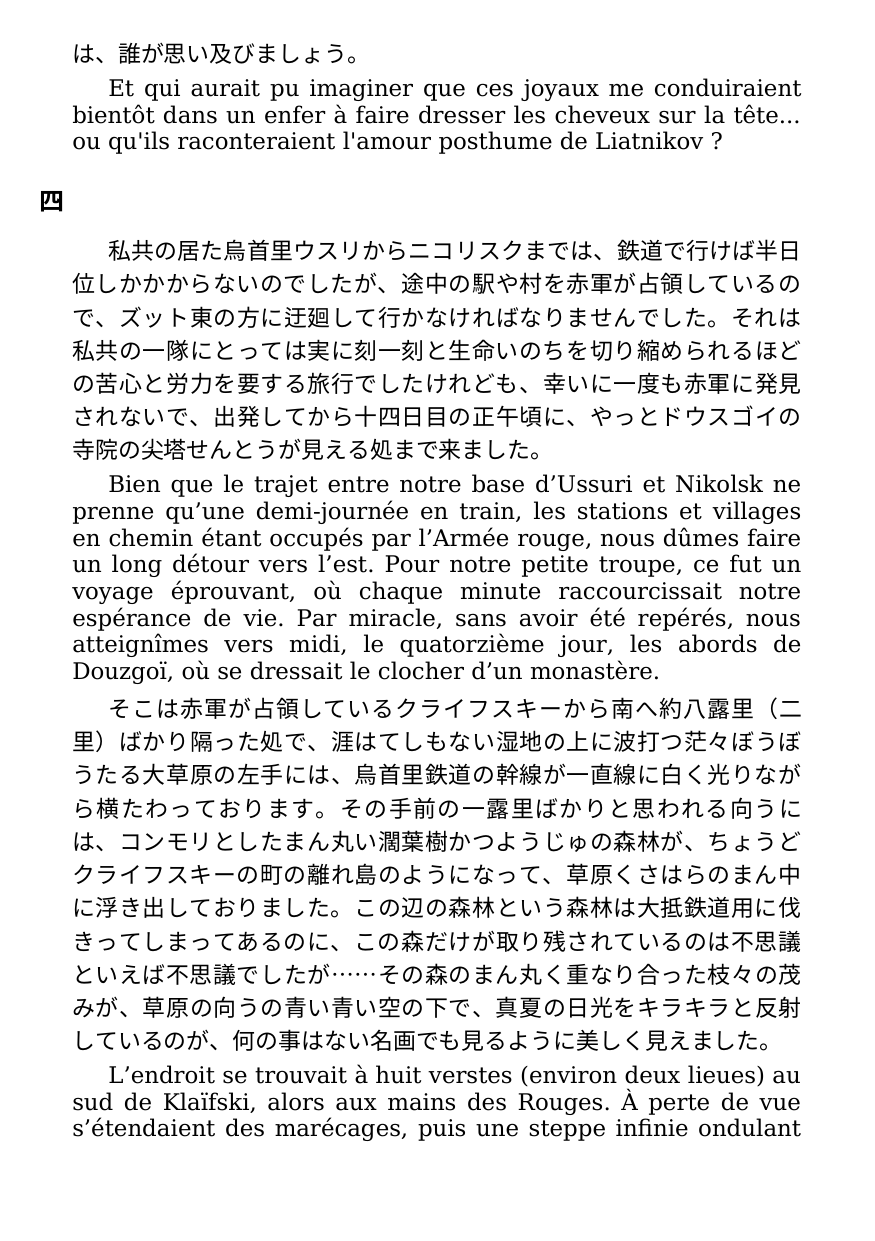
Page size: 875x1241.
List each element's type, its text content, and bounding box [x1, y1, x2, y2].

text L’endroit se trouvait à huit verstes (environ deux lieues) au sud de Klaïfski, alors aux mains des Rouges. À perte de vue s’étendaient des marécages, puis une steppe infinie ondulant [72, 1062, 802, 1142]
text Bien que le trajet entre notre base d’Ussuri et Nikolsk ne prenne qu’une demi-journée en train, les stations et villages en chemin étant occupés par l’Armée rouge, nous dûmes faire un long détour vers l’est. Pour notre petite troupe, ce fut un voyage éprouvant, où chaque minute raccourcissait notre espérance de vie. Par miracle, sans avoir été repérés, nous atteignîmes vers midi, le quatorzième jour, les abords de Douzgoï, où se dressait le clocher d’un monastère. [72, 472, 802, 685]
text 私共の居た烏首里ウスリからニコリスクまでは、鉄道で行けば半日位しかかからないのでしたが、途中の駅や村を赤軍が占領しているので、ズット東の方に迂廻して行かなければなりませんでした。それは私共の一隊にとっては実に刻一刻と生命いのちを切り縮められるほどの苦心と労力を要する旅行でしたけれども、幸いに一度も赤軍に発見されないで、出発してから十四日目の正午頃に、やっとドウスゴイの寺院の尖塔せんとうが見える処まで来ました。 [72, 233, 802, 466]
text そこは赤軍が占領しているクライフスキーから南へ約八露里（二里）ばかり隔った処で、涯はてしもない湿地の上に波打つ茫々ぼうぼうたる大草原の左手には、烏首里鉄道の幹線が一直線に白く光りながら横たわっております。その手前の一露里ばかりと思われる向うには、コンモリとしたまん丸い濶葉樹かつようじゅの森林が、ちょうどクライフスキーの町の離れ島のようになって、草原くさはらのまん中に浮き出しておりました。この辺の森林という森林は大抵鉄道用に伐きってしまってあるのに、この森だけが取り残されているのは不思議といえば不思議でしたが……その森のまん丸く重なり合った枝々の茂みが、草原の向うの青い青い空の下で、真夏の日光をキラキラと反射しているのが、何の事はない名画でも見るように美しく見えました。 [72, 691, 802, 1056]
text は、誰が思い及びましょう。 [72, 36, 802, 69]
subtitle 四 [36, 179, 838, 221]
text Et qui aurait pu imaginer que ces joyaux me conduiraient bientôt dans un enfer à faire dresser les cheveux sur la tête... ou qu'ils raconteraient l'amour posthume de Liatnikov ? [72, 75, 802, 155]
